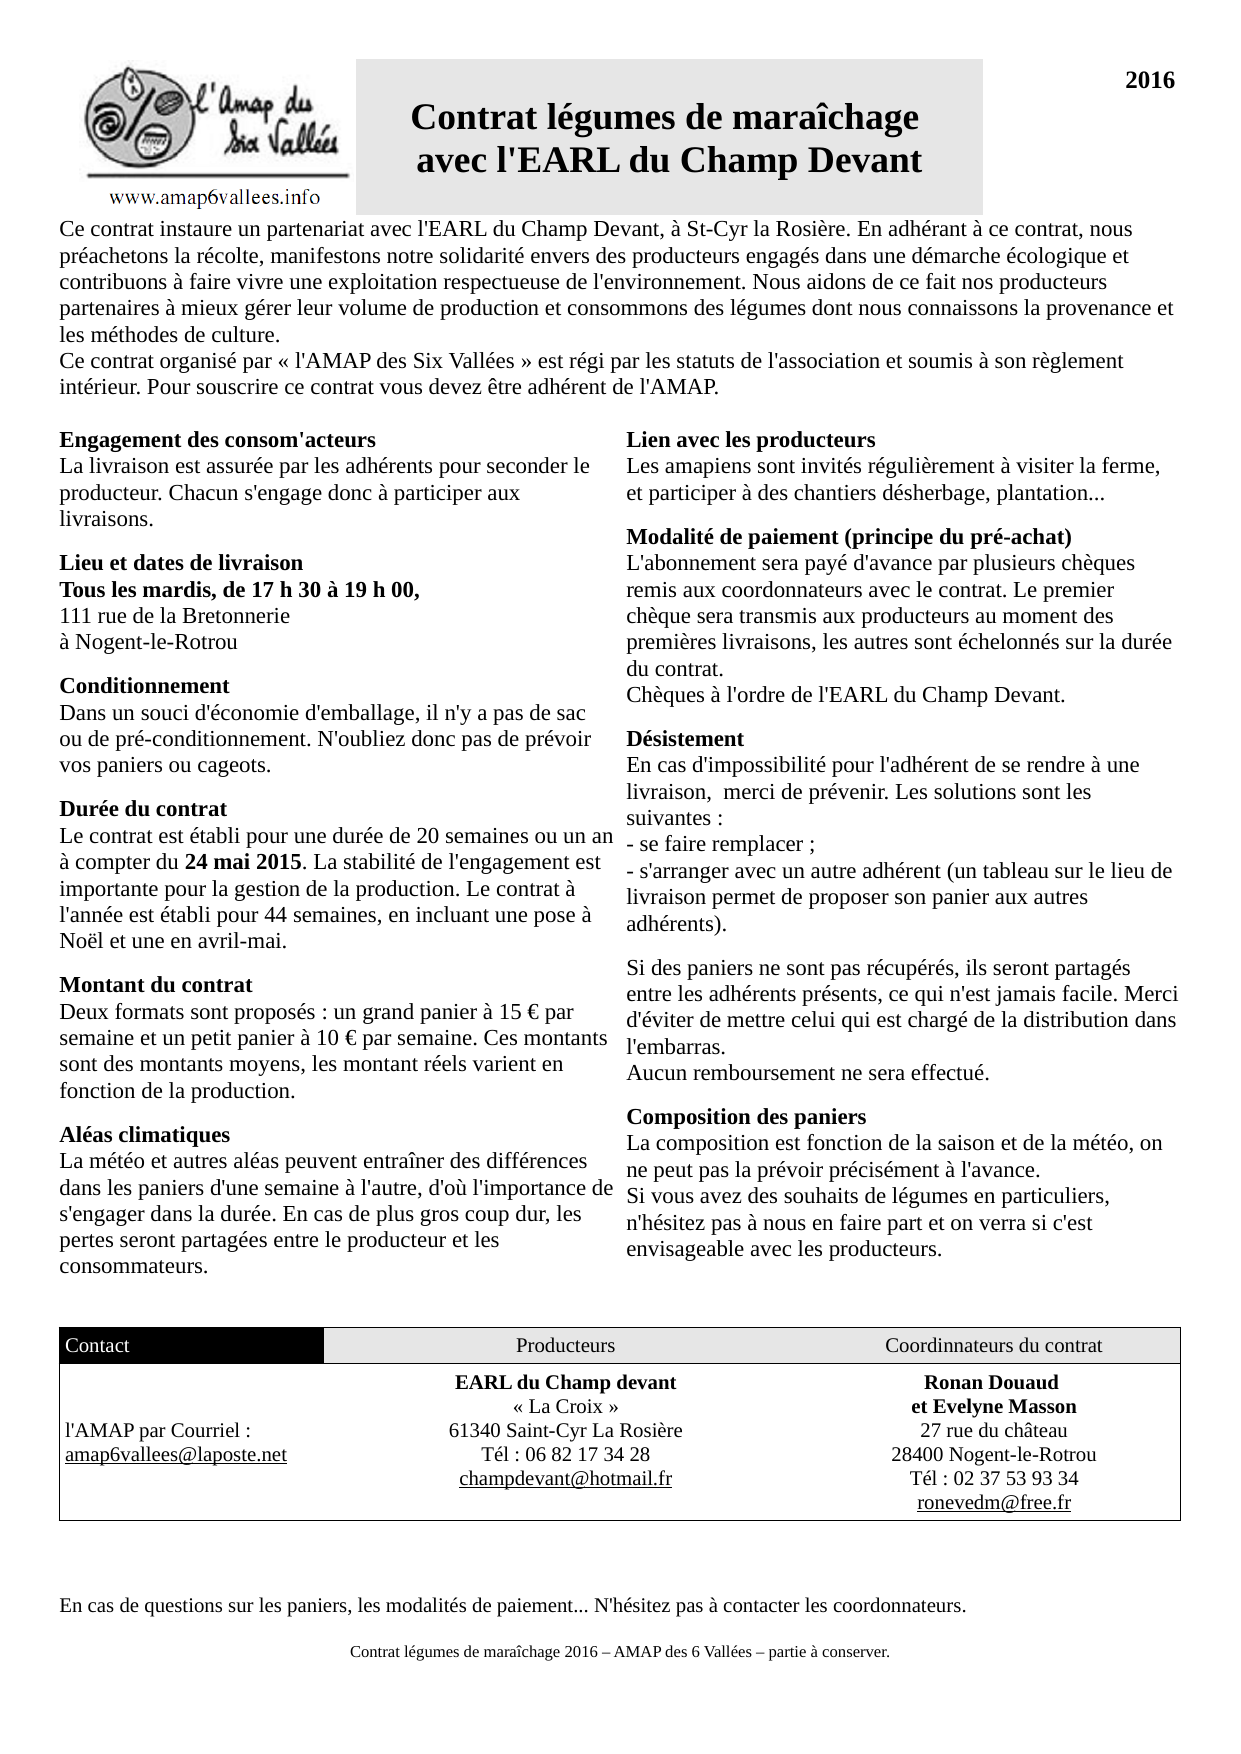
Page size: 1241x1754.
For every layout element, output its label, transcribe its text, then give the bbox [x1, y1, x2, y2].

text Lieu et dates de livraison Tous les mardis, de 17 h 30 à 19 h 00, 111 rue de la Bretonnerie à Nogent-le-Rotrou [59, 549, 614, 655]
table_cell Ronan Douaud et Evelyne Masson 27 rue du château 28400 Nogent-le-Rotrou Tél : 02 37 53 93 34 ronevedm@free.fr [807, 1364, 1180, 1520]
table_header [59, 59, 356, 215]
text Si des paniers ne sont pas récupérés, ils seront partagés entre les adhérents présents, ce qui n'est jamais facile. Merci d'éviter de mettre celui qui est chargé de la distribution dans l'embarras. Aucun remboursement ne sera effectué. [626, 954, 1181, 1085]
text Désistement En cas d'impossibilité pour l'adhérent de se rendre à une livraison, merci de prévenir. Les solutions sont les suivantes : - se faire remplacer ; - s'arranger avec un autre adhérent (un tableau sur le lieu de livraison permet de proposer son panier aux autres adhérents). [626, 725, 1181, 936]
text Modalité de paiement (principe du pré-achat) L'abonnement sera payé d'avance par plusieurs chèques remis aux coordonnateurs avec le contrat. Le premier chèque sera transmis aux producteurs au moment des premières livraisons, les autres sont échelonnés sur la durée du contrat. Chèques à l'ordre de l'EARL du Champ Devant. [626, 523, 1181, 707]
table_cell EARL du Champ devant « La Croix » 61340 Saint-Cyr La Rosière Tél : 06 82 17 34 28 champdevant@hotmail.fr [324, 1364, 807, 1520]
text Ce contrat organisé par « l'AMAP des Six Vallées » est régi par les statuts de l'association et soumis à son règlement intérieur. Pour souscrire ce contrat vous devez être adhérent de l'AMAP. [59, 347, 1181, 400]
table_header 2016 [983, 59, 1181, 215]
text En cas de questions sur les paniers, les modalités de paiement... N'hésitez pas à contacter les coordonnateurs. [59, 1593, 1181, 1617]
text Engagement des consom'acteurs La livraison est assurée par les adhérents pour seconder le producteur. Chacun s'engage donc à participer aux livraisons. [59, 426, 614, 532]
text Ce contrat instaure un partenariat avec l'EARL du Champ Devant, à St-Cyr la Rosière. En adhérant à ce contrat, nous préachetons la récolte, manifestons notre solidarité envers des producteurs engagés dans une démarche écologique et contribuons à faire vivre une exploitation respectueuse de l'environnement. Nous aidons de ce fait nos producteurs partenaires à mieux gérer leur volume de production et consommons des légumes dont nous connaissons la provenance et les méthodes de culture. [59, 215, 1181, 347]
table_header Contact [60, 1328, 324, 1363]
text Durée du contrat Le contrat est établi pour une durée de 20 semaines ou un an à compter du 24 mai 2015. La stabilité de l'engagement est importante pour la gestion de la production. Le contrat à l'année est établi pour 44 semaines, en incluant une pose à Noël et une en avril-mai. [59, 796, 614, 954]
table_header Producteurs [324, 1328, 807, 1363]
picture [76, 58, 354, 210]
text Conditionnement Dans un souci d'économie d'emballage, il n'y a pas de sac ou de pré-conditionnement. N'oubliez donc pas de prévoir vos paniers ou cageots. [59, 672, 614, 778]
text Composition des paniers La composition est fonction de la saison et de la météo, on ne peut pas la prévoir précisément à l'avance. Si vous avez des souhaits de légumes en particuliers, n'hésitez pas à nous en faire part et on verra si c'est envisageable avec les producteurs. [626, 1103, 1181, 1261]
text Lien avec les producteurs Les amapiens sont invités régulièrement à visiter la ferme, et participer à des chantiers désherbage, plantation... [626, 426, 1181, 505]
text Montant du contrat Deux formats sont proposés : un grand panier à 15 € par semaine et un petit panier à 10 € par semaine. Ces montants sont des montants moyens, les montant réels varient en fonction de la production. [59, 971, 614, 1103]
table_header Coordinnateurs du contrat [807, 1328, 1180, 1363]
text Aléas climatiques La météo et autres aléas peuvent entraîner des différences dans les paniers d'une semaine à l'autre, d'où l'importance de s'engager dans la durée. En cas de plus gros coup dur, les pertes seront partagées entre le producteur et les consommateurs. [59, 1121, 614, 1279]
table_header Contrat légumes de maraîchage avec l'EARL du Champ Devant [356, 59, 983, 215]
table_cell l'AMAP par Courriel : amap6vallees@laposte.net [60, 1364, 324, 1520]
text Contrat légumes de maraîchage 2016 – AMAP des 6 Vallées – partie à conserver. [59, 1641, 1181, 1661]
